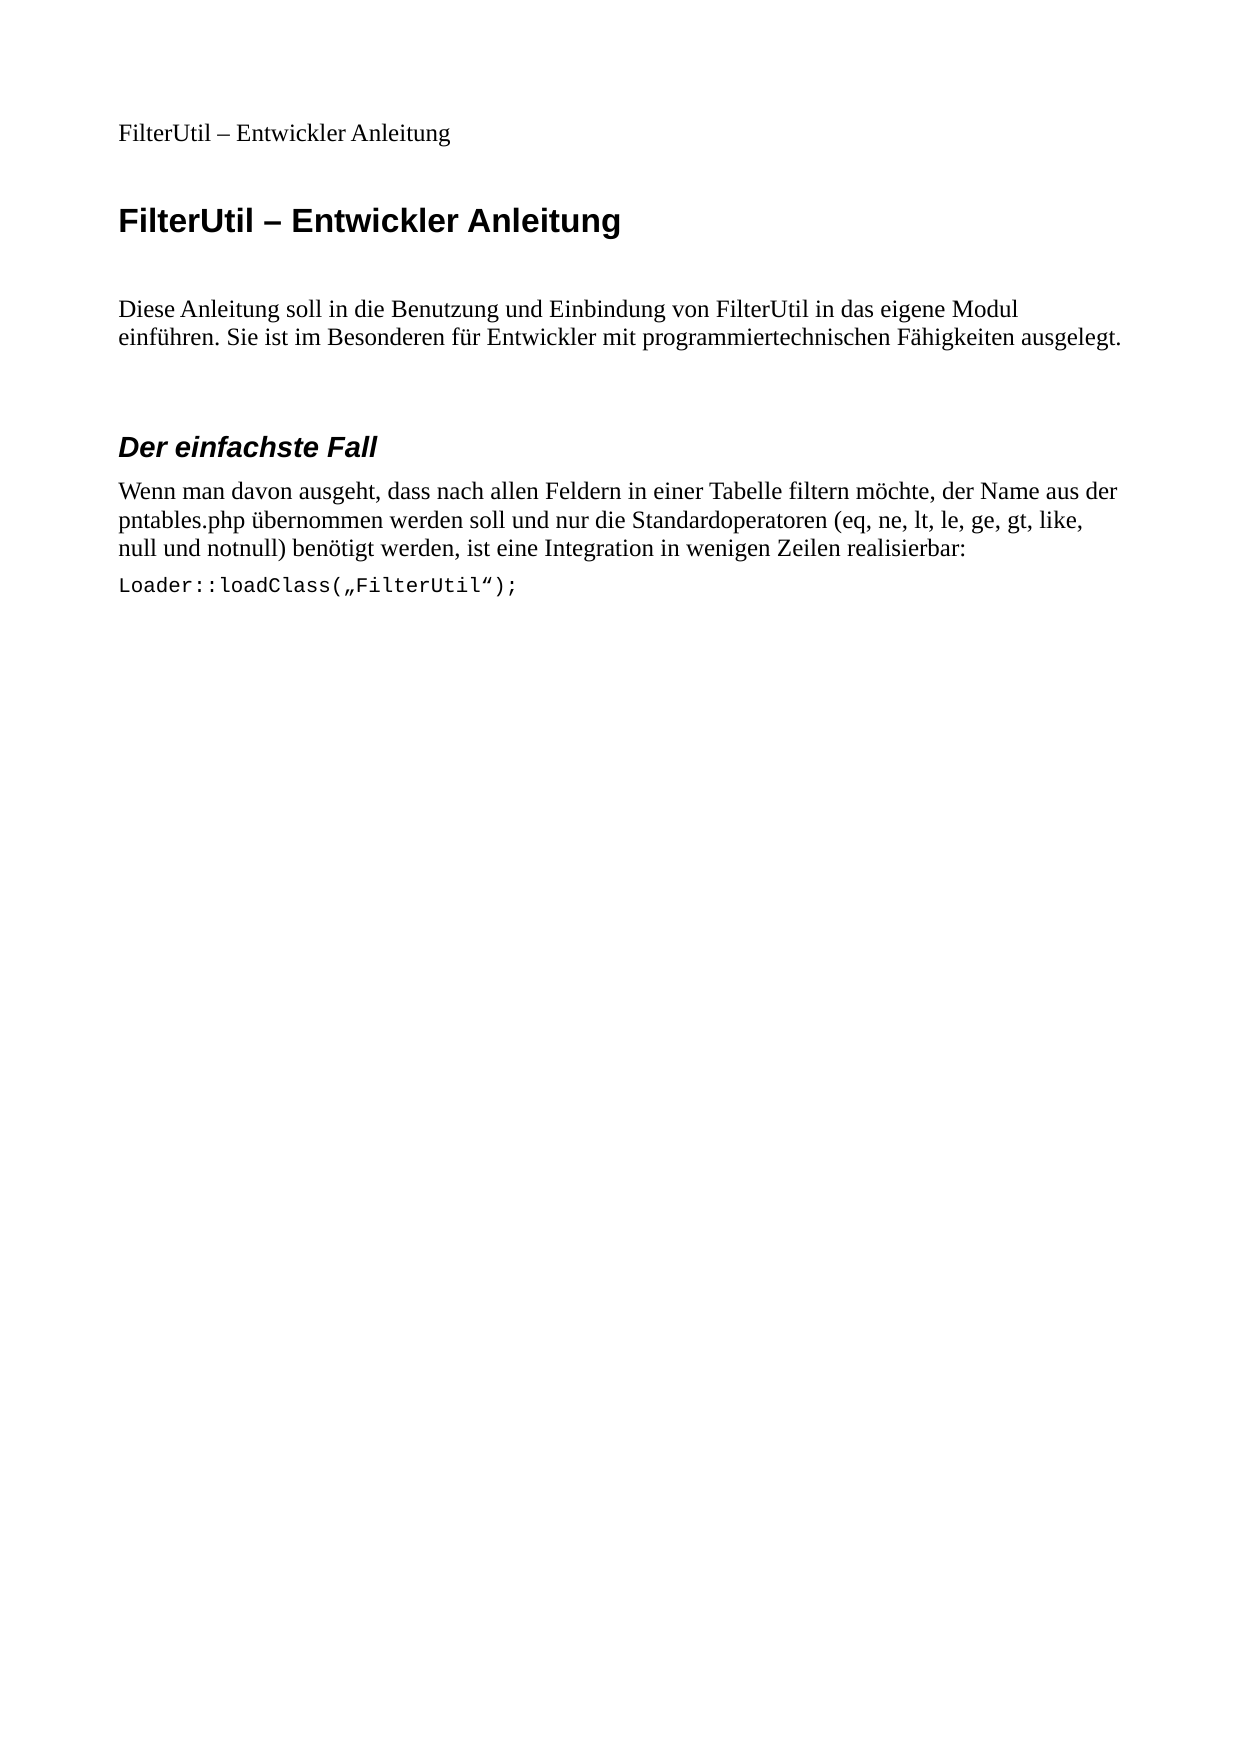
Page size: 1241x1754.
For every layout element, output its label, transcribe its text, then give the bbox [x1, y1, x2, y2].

text Loader::loadClass(„FilterUtil“); [118, 575, 1122, 598]
subtitle Der einfachste Fall [118, 430, 1122, 463]
subtitle FilterUtil – Entwickler Anleitung [118, 201, 1122, 240]
text Diese Anleitung soll in die Benutzung und Einbindung von FilterUtil in das eigene Modul einführen. Sie ist im Besonderen für Entwickler mit programmiertechnischen Fähigkeiten ausgelegt. [118, 294, 1122, 351]
text Wenn man davon ausgeht, dass nach allen Feldern in einer Tabelle filtern möchte, der Name aus der pntables.php übernommen werden soll und nur die Standardoperatoren (eq, ne, lt, le, ge, gt, like, null und notnull) benötigt werden, ist eine Integration in wenigen Zeilen realisierbar: [118, 476, 1122, 562]
